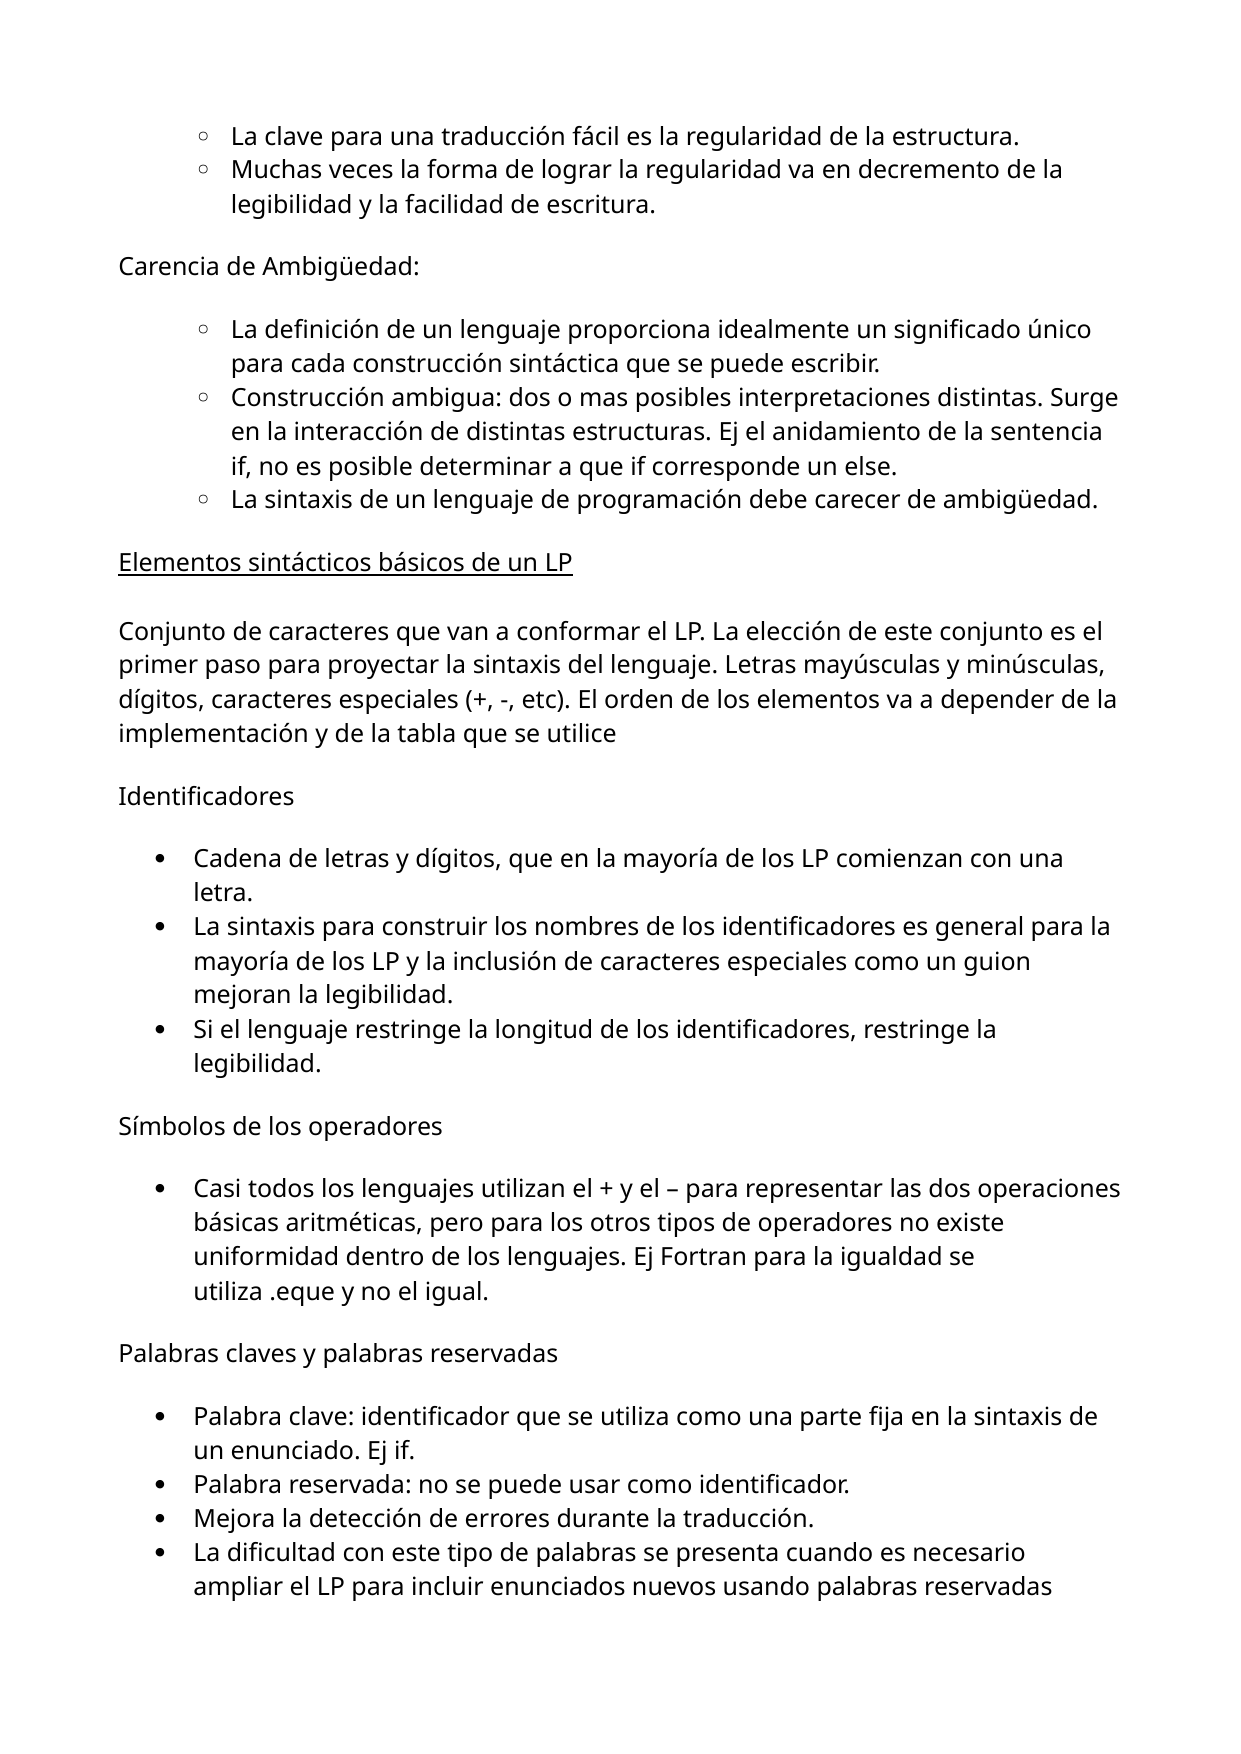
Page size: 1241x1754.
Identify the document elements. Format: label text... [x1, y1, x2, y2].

list Muchas veces la forma de lograr la regularidad va en decremento de la legibilidad y la facilidad de escritura. [193, 152, 1122, 220]
list Mejora la detección de errores durante la traducción. [156, 1501, 1122, 1535]
list Construcción ambigua: dos o mas posibles interpretaciones distintas. Surge en la interacción de distintas estructuras. Ej el anidamiento de la sentencia if, no es posible determinar a que if corresponde un else. [193, 380, 1122, 482]
text Elementos sintácticos básicos de un LP [118, 545, 1122, 579]
list La dificultad con este tipo de palabras se presenta cuando es necesario ampliar el LP para incluir enunciados nuevos usando palabras reservadas [156, 1535, 1122, 1603]
text Carencia de Ambigüedad: [118, 249, 1122, 283]
list La clave para una traducción fácil es la regularidad de la estructura. [193, 118, 1122, 152]
list La sintaxis de un lenguaje de programación debe carecer de ambigüedad. [193, 482, 1122, 516]
list Si el lenguaje restringe la longitud de los identificadores, restringe la legibilidad. [156, 1011, 1122, 1079]
text Conjunto de caracteres que van a conformar el LP. La elección de este conjunto es el primer paso para proyectar la sintaxis del lenguaje. Letras mayúsculas y minúsculas, dígitos, caracteres especiales (+, -, etc). El orden de los elementos va a depender de la implementación y de la tabla que se utilice [118, 613, 1122, 749]
text Símbolos de los operadores [118, 1108, 1122, 1142]
list Palabra reservada: no se puede usar como identificador. [156, 1467, 1122, 1501]
list Cadena de letras y dígitos, que en la mayoría de los LP comienzan con una letra. [156, 841, 1122, 909]
list La definición de un lenguaje proporciona idealmente un significado único para cada construcción sintáctica que se puede escribir. [193, 312, 1122, 380]
text Identificadores [118, 778, 1122, 812]
list Casi todos los lenguajes utilizan el + y el – para representar las dos operaciones básicas aritméticas, pero para los otros tipos de operadores no existe uniformidad dentro de los lenguajes. Ej Fortran para la igualdad se utiliza .eque y no el igual. [156, 1171, 1122, 1307]
list Palabra clave: identificador que se utiliza como una parte fija en la sintaxis de un enunciado. Ej if. [156, 1399, 1122, 1467]
text Palabras claves y palabras reservadas [118, 1336, 1122, 1370]
list La sintaxis para construir los nombres de los identificadores es general para la mayoría de los LP y la inclusión de caracteres especiales como un guion mejoran la legibilidad. [156, 909, 1122, 1011]
